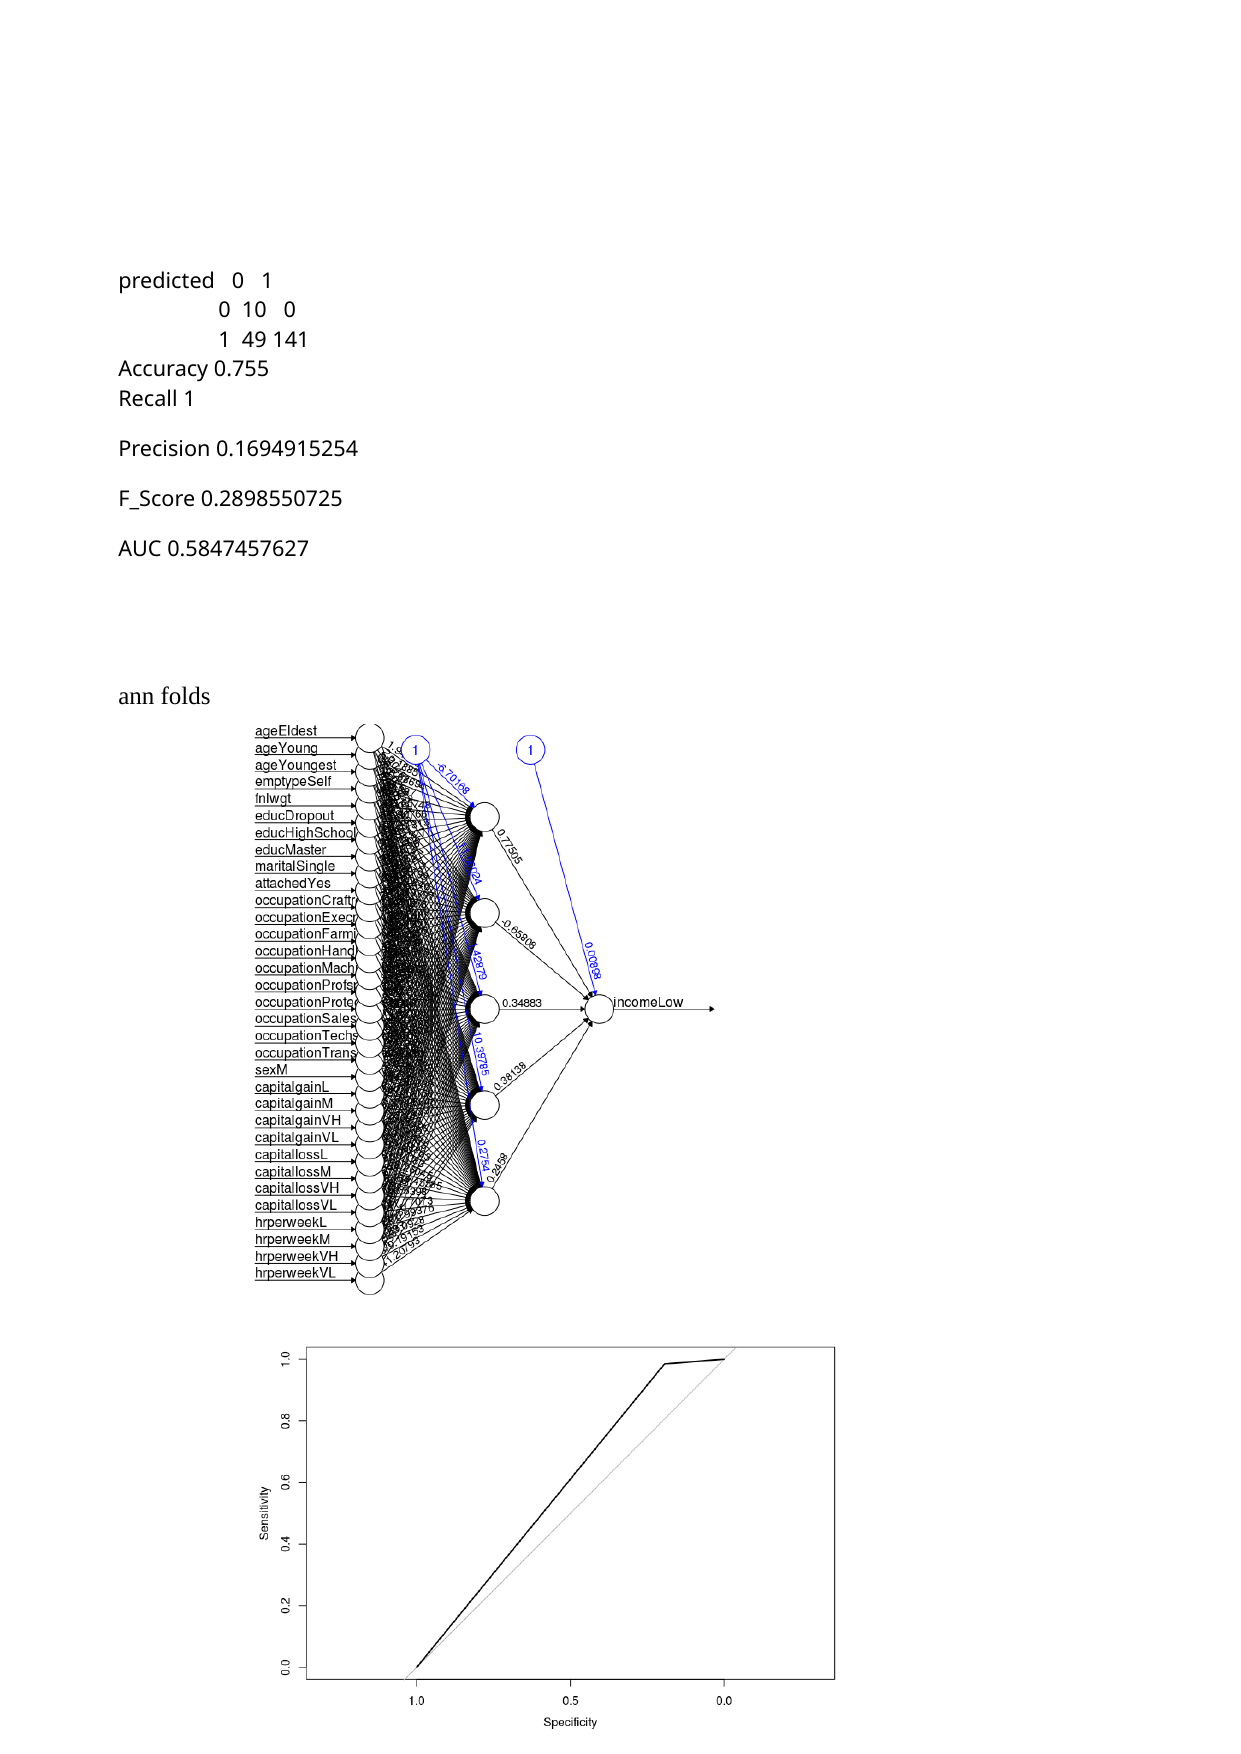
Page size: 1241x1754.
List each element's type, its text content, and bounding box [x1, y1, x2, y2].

text Accuracy 0.755 [118, 354, 1122, 383]
text ann folds [118, 681, 1122, 710]
text predicted 0 1 [118, 265, 1122, 295]
text Recall 1 [118, 383, 1122, 413]
text AUC 0.5847457627 [118, 533, 1122, 562]
text F_Score 0.2898550725 [118, 483, 1122, 512]
text 0 10 0 [118, 295, 1122, 324]
picture [248, 1317, 864, 1737]
text 1 49 141 [118, 324, 1122, 354]
text Precision 0.1694915254 [118, 433, 1122, 463]
picture [210, 724, 731, 1295]
